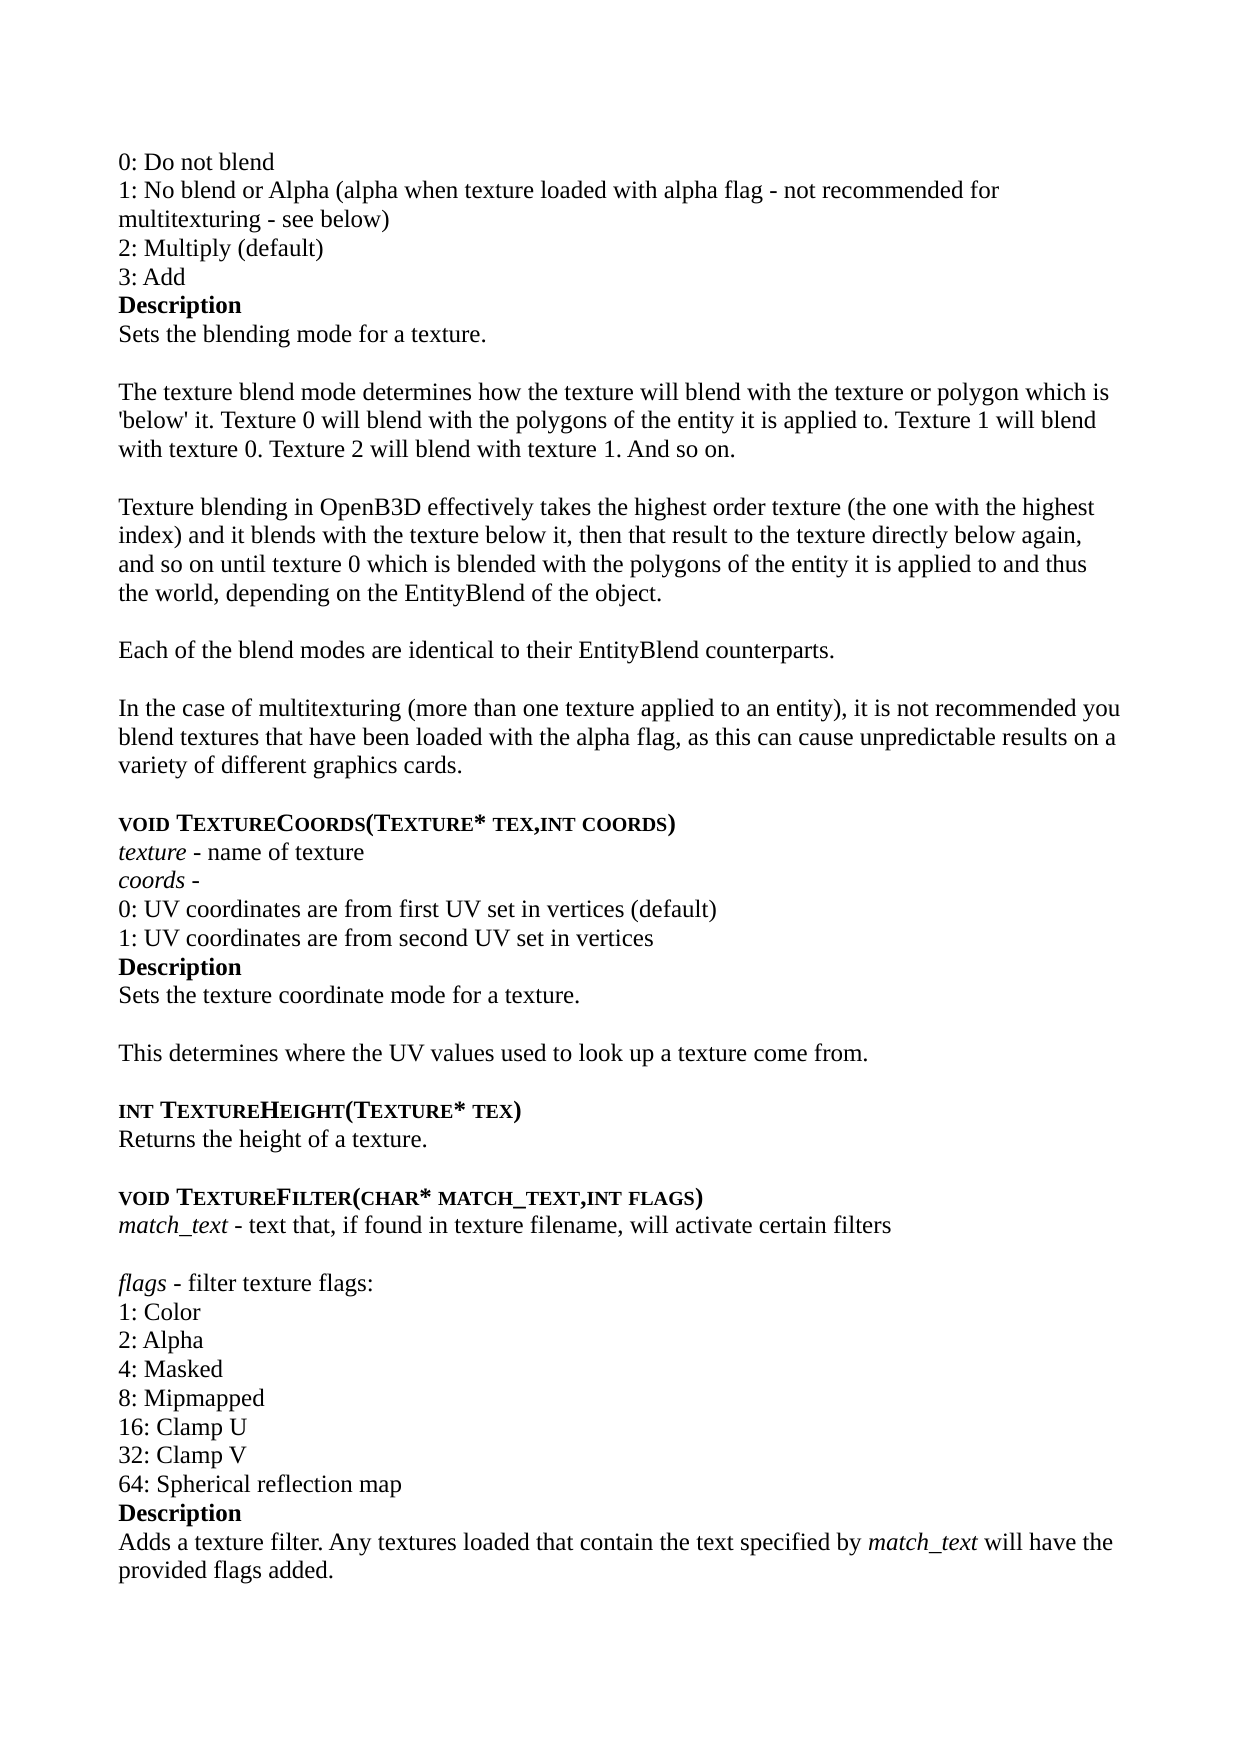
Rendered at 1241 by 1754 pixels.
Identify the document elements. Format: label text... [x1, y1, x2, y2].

text Sets the texture coordinate mode for a texture. [118, 981, 1122, 1009]
text flags - filter texture flags: [118, 1268, 1122, 1297]
text 0: UV coordinates are from first UV set in vertices (default) [118, 894, 1122, 923]
text The texture blend mode determines how the texture will blend with the texture or polygon which is 'below' it. Texture 0 will blend with the polygons of the entity it is applied to. Texture 1 will blend with texture 0. Texture 2 will blend with texture 1. And so on. [118, 377, 1122, 463]
text void TextureCoords(Texture* tex,int coords) [118, 808, 1122, 837]
text Texture blending in OpenB3D effectively takes the highest order texture (the one with the highest index) and it blends with the texture below it, then that result to the texture directly below again, and so on until texture 0 which is blended with the polygons of the entity it is applied to and thus the world, depending on the EntityBlend of the object. [118, 492, 1122, 607]
text Description [118, 952, 1122, 981]
text Sets the blending mode for a texture. [118, 319, 1122, 348]
text This determines where the UV values used to look up a texture come from. [118, 1038, 1122, 1067]
text 2: Alpha [118, 1326, 1122, 1354]
text Description [118, 1498, 1122, 1527]
text 0: Do not blend [118, 147, 1122, 176]
text 2: Multiply (default) [118, 233, 1122, 262]
text 8: Mipmapped [118, 1383, 1122, 1412]
text Each of the blend modes are identical to their EntityBlend counterparts. [118, 636, 1122, 664]
text texture - name of texture [118, 837, 1122, 866]
text 1: Color [118, 1297, 1122, 1326]
text 32: Clamp V [118, 1441, 1122, 1469]
text In the case of multitexturing (more than one texture applied to an entity), it is not recommended you blend textures that have been loaded with the alpha flag, as this can cause unpredictable results on a variety of different graphics cards. [118, 693, 1122, 779]
text 16: Clamp U [118, 1412, 1122, 1441]
text match_text - text that, if found in texture filename, will activate certain filters [118, 1211, 1122, 1239]
text 64: Spherical reflection map [118, 1469, 1122, 1498]
text Returns the height of a texture. [118, 1124, 1122, 1153]
text int TextureHeight(Texture* tex) [118, 1096, 1122, 1124]
text Adds a texture filter. Any textures loaded that contain the text specified by match_text will have the provided flags added. [118, 1527, 1122, 1584]
text void TextureFilter(char* match_text,int flags) [118, 1182, 1122, 1211]
text 3: Add [118, 262, 1122, 291]
text coords - [118, 866, 1122, 894]
text 4: Masked [118, 1354, 1122, 1383]
text 1: UV coordinates are from second UV set in vertices [118, 923, 1122, 952]
text 1: No blend or Alpha (alpha when texture loaded with alpha flag - not recommended for multitexturing - see below) [118, 176, 1122, 233]
text Description [118, 291, 1122, 319]
